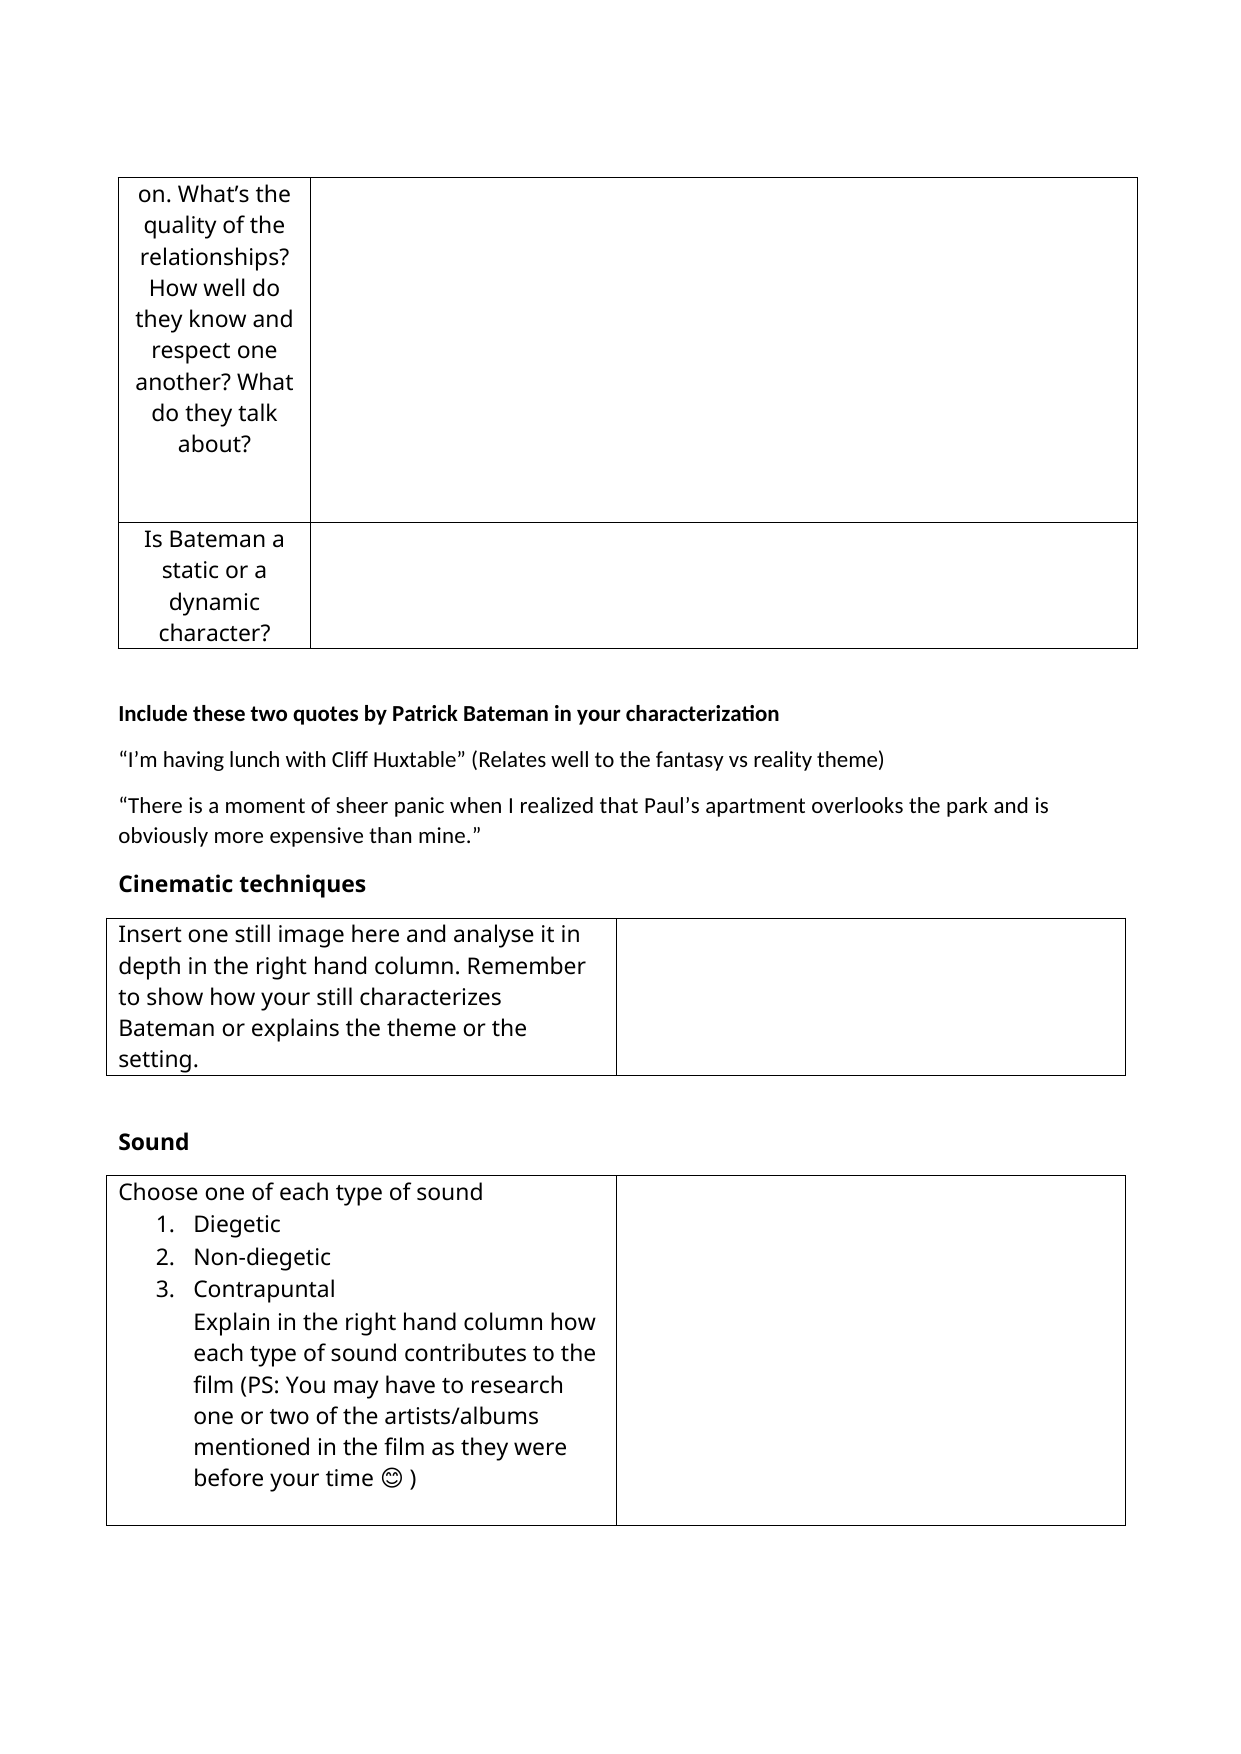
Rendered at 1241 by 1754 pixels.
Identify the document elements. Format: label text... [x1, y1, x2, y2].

table_cell on. What’s the quality of the relationships? How well do they know and respect one another? What do they talk about? [119, 178, 310, 522]
text Sound [118, 1126, 1122, 1157]
text Cinematic techniques [118, 868, 1122, 899]
table_cell Is Bateman a static or a dynamic character? [119, 523, 310, 648]
table_header Insert one still image here and analyse it in depth in the right hand column. Remember to show how your still characterizes Bateman or explains the theme or the setting. [107, 919, 616, 1075]
table_cell [311, 523, 1137, 648]
table_cell [311, 178, 1137, 522]
text Include these two quotes by Patrick Bateman in your characterization [118, 699, 1122, 727]
table_header Choose one of each type of sound Diegetic Non-diegetic Contrapuntal Explain in the right hand column how each type of sound contributes to the film (PS: You may have to research one or two of the artists/albums mentioned in the film as they were before your time 😊 ) [107, 1176, 616, 1525]
table_header [617, 919, 1125, 1075]
text “There is a moment of sheer panic when I realized that Paul’s apartment overlooks the park and is obviously more expensive than mine.” [118, 792, 1122, 849]
table_header [617, 1176, 1125, 1525]
text “I’m having lunch with Cliff Huxtable” (Relates well to the fantasy vs reality theme) [118, 745, 1122, 773]
